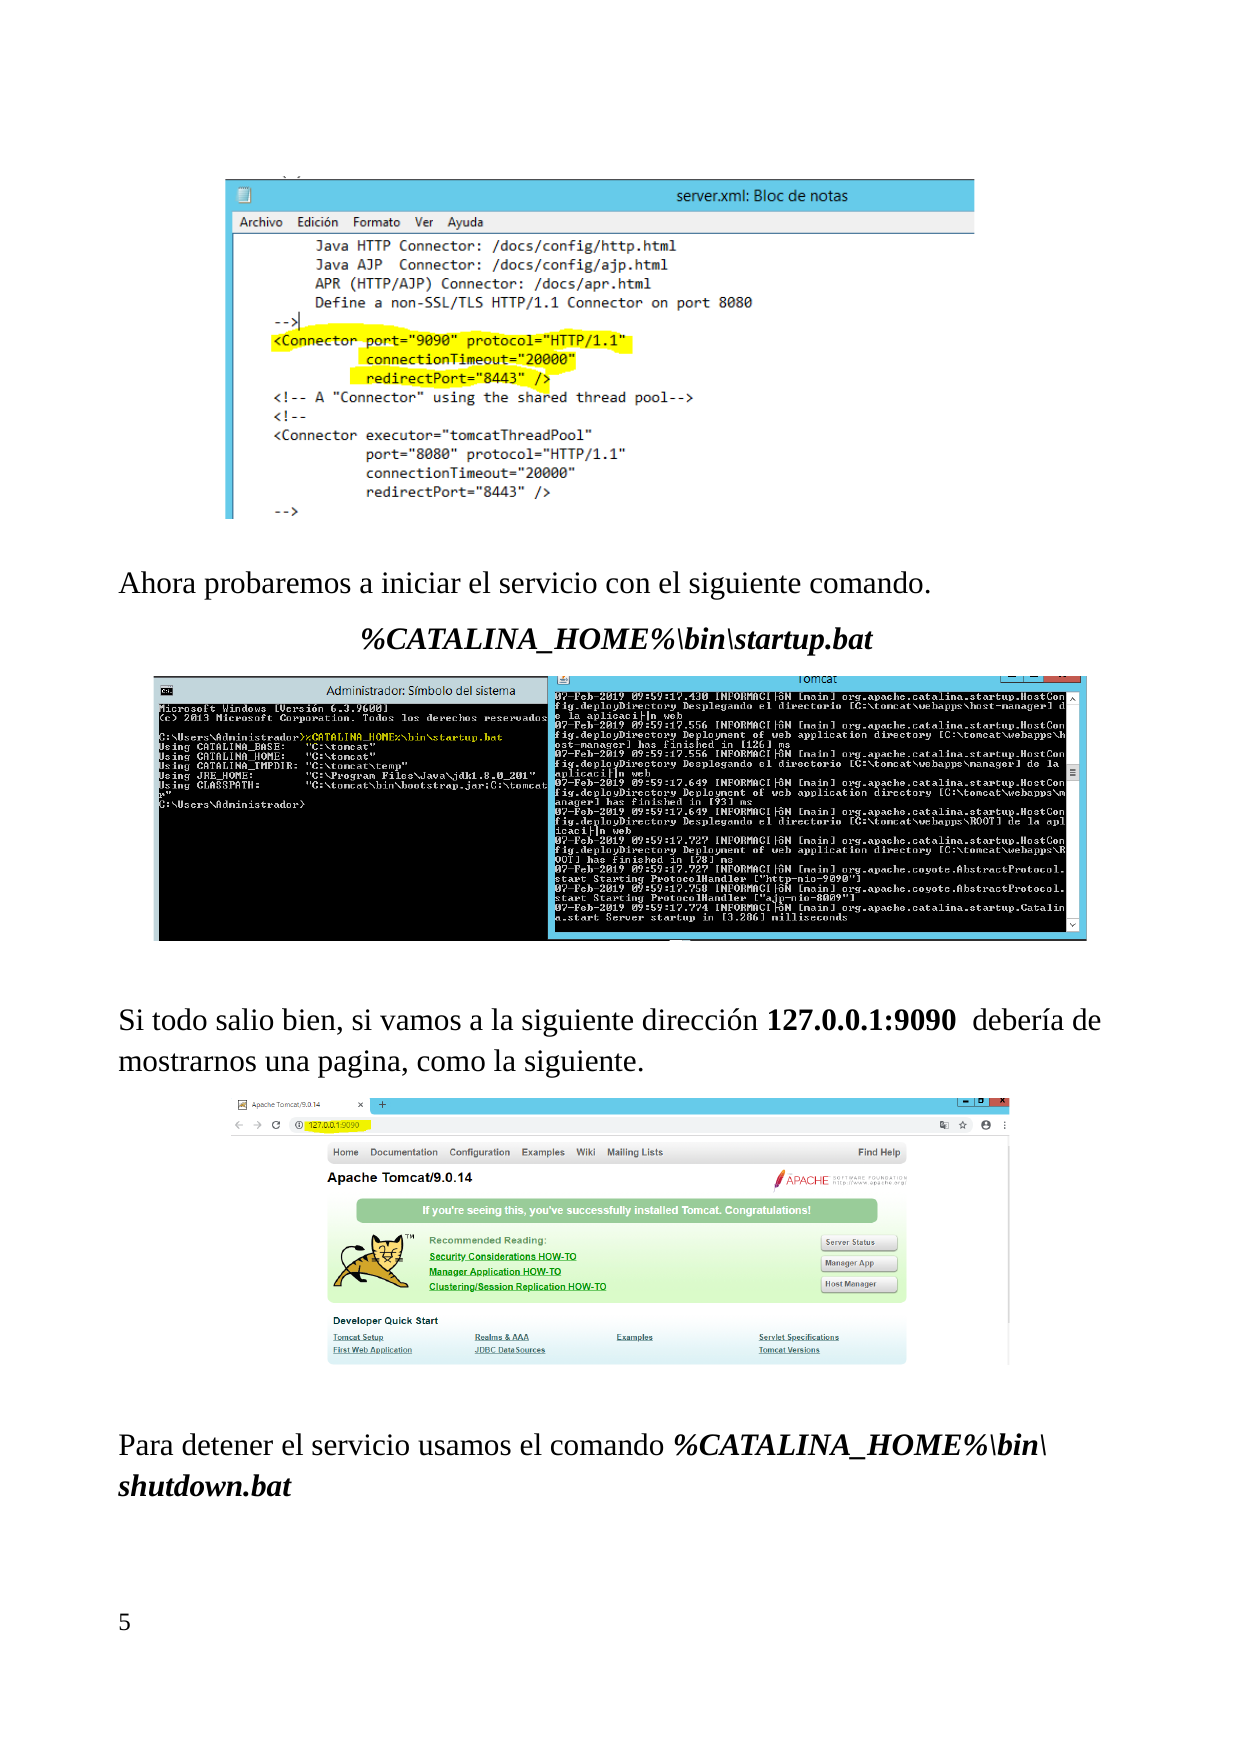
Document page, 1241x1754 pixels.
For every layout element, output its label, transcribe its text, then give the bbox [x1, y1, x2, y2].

picture [225, 176, 975, 519]
text Ahora probaremos a iniciar el servicio con el siguiente comando. [118, 565, 1122, 601]
text Si todo salio bien, si vamos a la siguiente dirección 127.0.0.1:9090 debería de mostrarnos una pagina, como la siguiente. [118, 1001, 1122, 1078]
picture [153, 676, 1087, 941]
text %CATALINA_HOME%\bin\startup.bat [118, 621, 1122, 657]
picture [231, 1098, 1010, 1365]
text Para detener el servicio usamos el comando %CATALINA_HOME%\bin\shutdown.bat [118, 1426, 1122, 1503]
